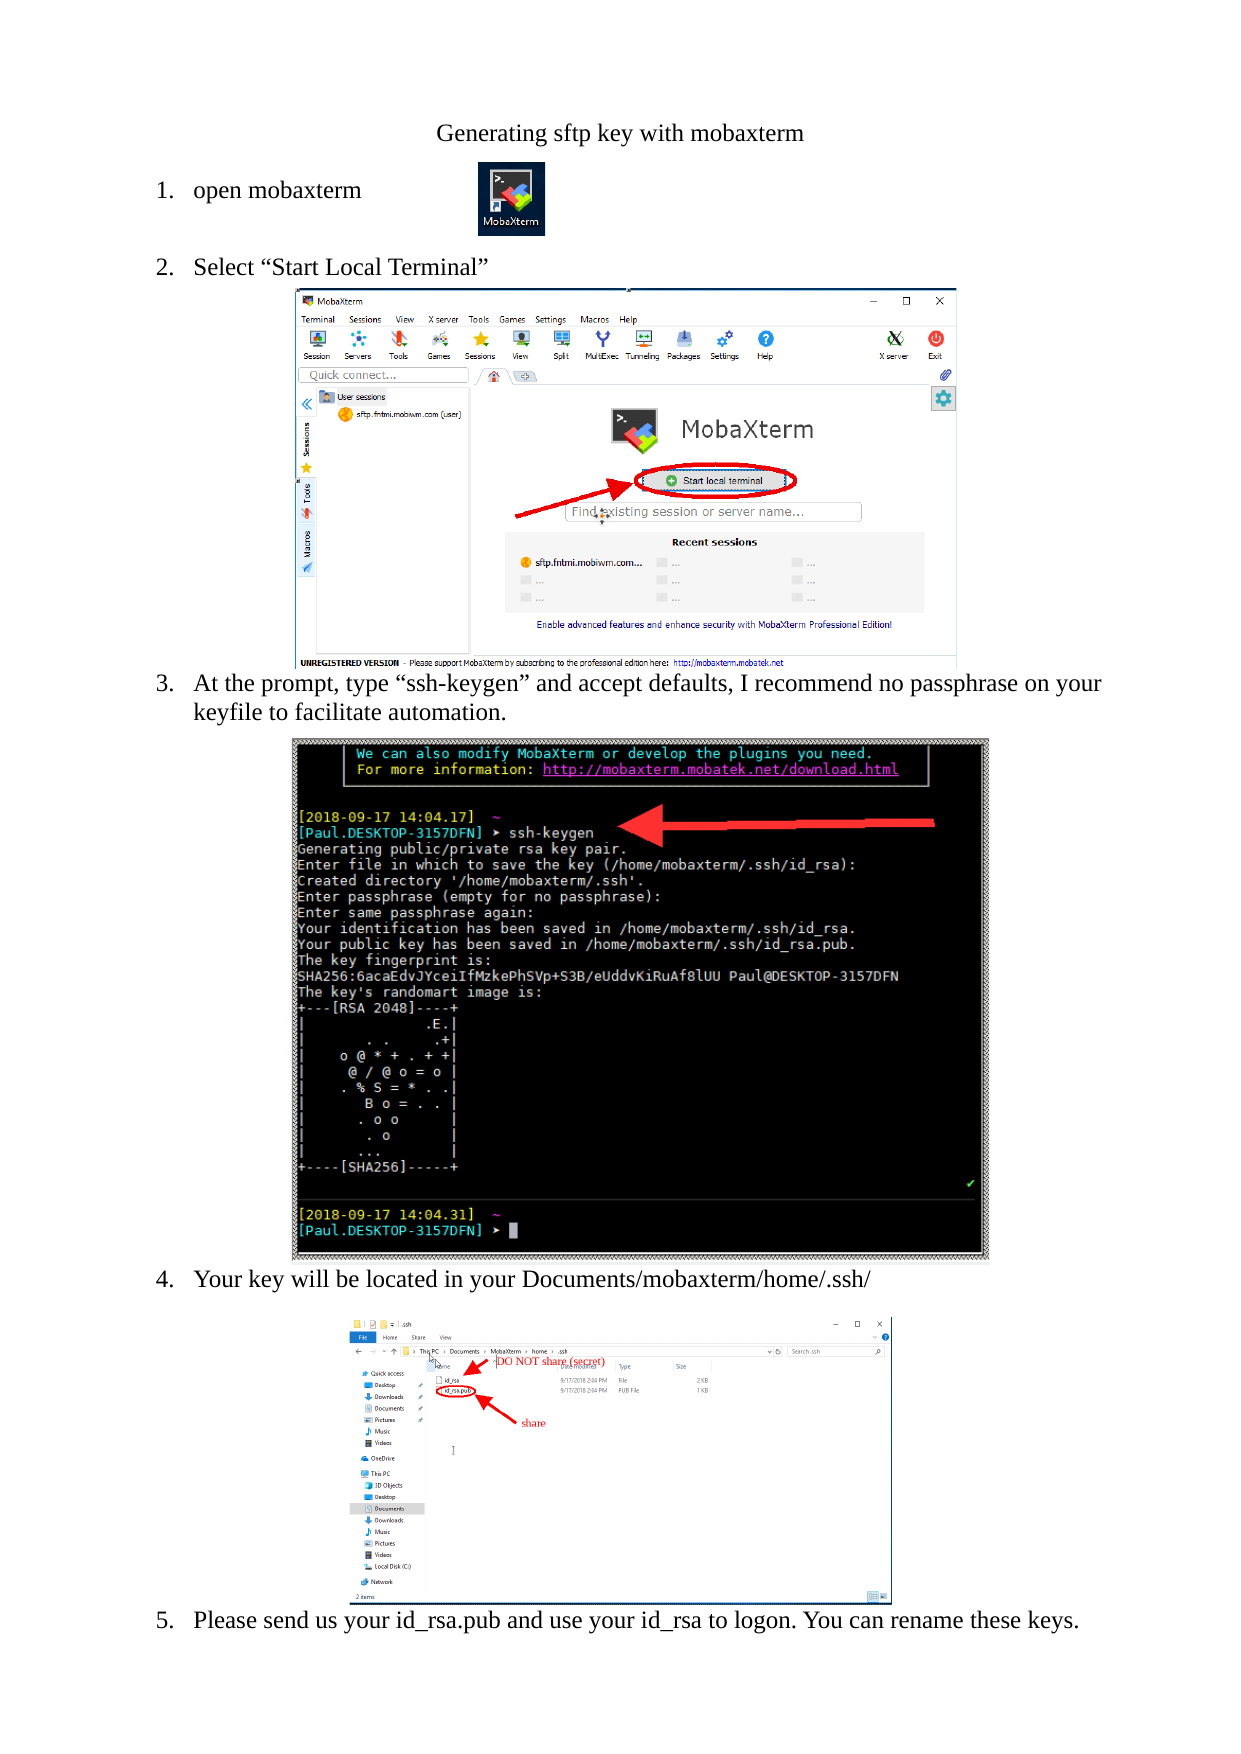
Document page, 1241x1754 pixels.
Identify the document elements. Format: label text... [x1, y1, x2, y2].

picture [478, 162, 546, 236]
picture [349, 1317, 892, 1605]
list At the prompt, type “ssh-keygen” and accept defaults, I recommend no passphrase on your keyfile to facilitate automation. [156, 376, 1122, 726]
text Generating sftp key with mobaxterm [118, 118, 1122, 147]
list open mobaxterm [156, 176, 478, 204]
list [546, 176, 1122, 204]
picture [295, 288, 957, 669]
list Please send us your id_rsa.pub and use your id_rsa to logon. You can rename these keys. [156, 1388, 1122, 1634]
list Select “Start Local Terminal” [156, 252, 1122, 281]
picture [291, 738, 990, 1265]
list Your key will be located in your Documents/mobaxterm/home/.ssh/ [156, 821, 1122, 1293]
